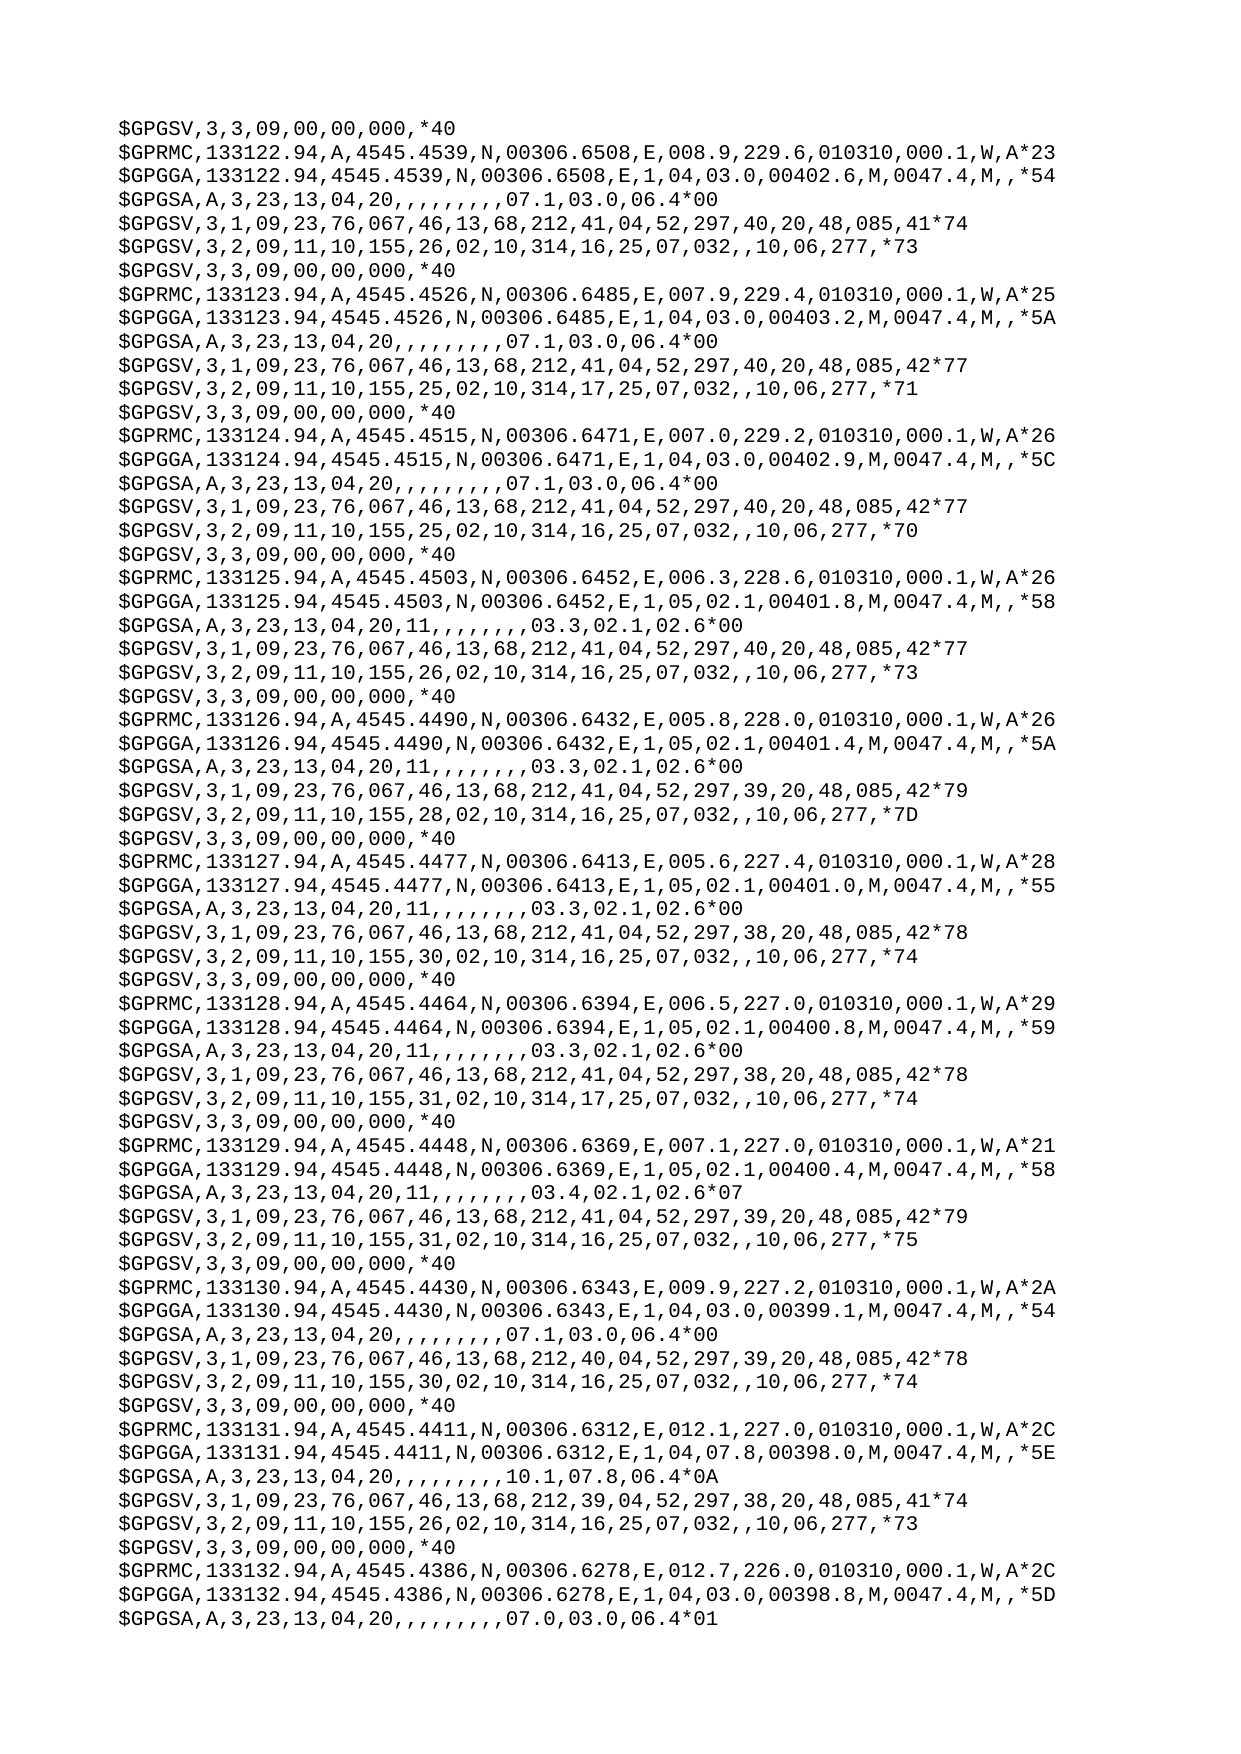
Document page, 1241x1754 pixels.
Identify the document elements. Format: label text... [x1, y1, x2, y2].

text $GPGGA,133126.94,4545.4490,N,00306.6432,E,1,05,02.1,00401.4,M,0047.4,M,,*5A [118, 733, 1122, 757]
text $GPGGA,133124.94,4545.4515,N,00306.6471,E,1,04,03.0,00402.9,M,0047.4,M,,*5C [118, 449, 1122, 473]
text $GPGGA,133127.94,4545.4477,N,00306.6413,E,1,05,02.1,00401.0,M,0047.4,M,,*55 [118, 875, 1122, 898]
text $GPRMC,133125.94,A,4545.4503,N,00306.6452,E,006.3,228.6,010310,000.1,W,A*26 [118, 567, 1122, 591]
text $GPGGA,133122.94,4545.4539,N,00306.6508,E,1,04,03.0,00402.6,M,0047.4,M,,*54 [118, 165, 1122, 189]
text $GPGSV,3,1,09,23,76,067,46,13,68,212,41,04,52,297,39,20,48,085,42*79 [118, 1206, 1122, 1229]
text $GPGSV,3,1,09,23,76,067,46,13,68,212,41,04,52,297,39,20,48,085,42*79 [118, 780, 1122, 804]
text $GPRMC,133126.94,A,4545.4490,N,00306.6432,E,005.8,228.0,010310,000.1,W,A*26 [118, 709, 1122, 733]
text $GPRMC,133127.94,A,4545.4477,N,00306.6413,E,005.6,227.4,010310,000.1,W,A*28 [118, 851, 1122, 875]
text $GPGSV,3,3,09,00,00,000,*40 [118, 260, 1122, 284]
text $GPGSV,3,3,09,00,00,000,*40 [118, 1253, 1122, 1277]
text $GPGSV,3,1,09,23,76,067,46,13,68,212,41,04,52,297,40,20,48,085,42*77 [118, 354, 1122, 378]
text $GPGSA,A,3,23,13,04,20,11,,,,,,,,03.3,02.1,02.6*00 [118, 898, 1122, 922]
text $GPGGA,133128.94,4545.4464,N,00306.6394,E,1,05,02.1,00400.8,M,0047.4,M,,*59 [118, 1017, 1122, 1040]
text $GPGSA,A,3,23,13,04,20,,,,,,,,,07.1,03.0,06.4*00 [118, 331, 1122, 354]
text $GPGSV,3,2,09,11,10,155,28,02,10,314,16,25,07,032,,10,06,277,*7D [118, 804, 1122, 827]
text $GPGSV,3,1,09,23,76,067,46,13,68,212,41,04,52,297,40,20,48,085,41*74 [118, 213, 1122, 236]
text $GPGSV,3,3,09,00,00,000,*40 [118, 827, 1122, 851]
text $GPGSV,3,2,09,11,10,155,26,02,10,314,16,25,07,032,,10,06,277,*73 [118, 236, 1122, 260]
text $GPGSV,3,3,09,00,00,000,*40 [118, 969, 1122, 993]
text $GPGSA,A,3,23,13,04,20,,,,,,,,,07.1,03.0,06.4*00 [118, 473, 1122, 496]
text $GPGSV,3,2,09,11,10,155,26,02,10,314,16,25,07,032,,10,06,277,*73 [118, 662, 1122, 686]
text $GPGSV,3,1,09,23,76,067,46,13,68,212,41,04,52,297,38,20,48,085,42*78 [118, 1064, 1122, 1088]
text $GPGGA,133132.94,4545.4386,N,00306.6278,E,1,04,03.0,00398.8,M,0047.4,M,,*5D [118, 1584, 1122, 1608]
text $GPGSV,3,2,09,11,10,155,26,02,10,314,16,25,07,032,,10,06,277,*73 [118, 1513, 1122, 1537]
text $GPGSV,3,3,09,00,00,000,*40 [118, 544, 1122, 567]
text $GPGSA,A,3,23,13,04,20,11,,,,,,,,03.3,02.1,02.6*00 [118, 757, 1122, 780]
text $GPRMC,133123.94,A,4545.4526,N,00306.6485,E,007.9,229.4,010310,000.1,W,A*25 [118, 284, 1122, 307]
text $GPGSV,3,1,09,23,76,067,46,13,68,212,39,04,52,297,38,20,48,085,41*74 [118, 1489, 1122, 1513]
text $GPGSV,3,3,09,00,00,000,*40 [118, 1537, 1122, 1561]
text $GPRMC,133132.94,A,4545.4386,N,00306.6278,E,012.7,226.0,010310,000.1,W,A*2C [118, 1561, 1122, 1584]
text $GPGSV,3,1,09,23,76,067,46,13,68,212,40,04,52,297,39,20,48,085,42*78 [118, 1348, 1122, 1371]
text $GPGSV,3,2,09,11,10,155,30,02,10,314,16,25,07,032,,10,06,277,*74 [118, 1371, 1122, 1395]
text $GPGGA,133125.94,4545.4503,N,00306.6452,E,1,05,02.1,00401.8,M,0047.4,M,,*58 [118, 591, 1122, 615]
text $GPGSV,3,3,09,00,00,000,*40 [118, 118, 1122, 142]
text $GPGSV,3,2,09,11,10,155,31,02,10,314,16,25,07,032,,10,06,277,*75 [118, 1229, 1122, 1253]
text $GPGSA,A,3,23,13,04,20,11,,,,,,,,03.3,02.1,02.6*00 [118, 1040, 1122, 1064]
text $GPGSV,3,1,09,23,76,067,46,13,68,212,41,04,52,297,40,20,48,085,42*77 [118, 496, 1122, 520]
text $GPGSA,A,3,23,13,04,20,11,,,,,,,,03.4,02.1,02.6*07 [118, 1182, 1122, 1206]
text $GPRMC,133131.94,A,4545.4411,N,00306.6312,E,012.1,227.0,010310,000.1,W,A*2C [118, 1419, 1122, 1442]
text $GPGGA,133129.94,4545.4448,N,00306.6369,E,1,05,02.1,00400.4,M,0047.4,M,,*58 [118, 1158, 1122, 1182]
text $GPGSA,A,3,23,13,04,20,,,,,,,,,07.0,03.0,06.4*01 [118, 1608, 1122, 1631]
text $GPRMC,133122.94,A,4545.4539,N,00306.6508,E,008.9,229.6,010310,000.1,W,A*23 [118, 142, 1122, 165]
text $GPGSV,3,3,09,00,00,000,*40 [118, 402, 1122, 426]
text $GPGGA,133131.94,4545.4411,N,00306.6312,E,1,04,07.8,00398.0,M,0047.4,M,,*5E [118, 1442, 1122, 1466]
text $GPRMC,133124.94,A,4545.4515,N,00306.6471,E,007.0,229.2,010310,000.1,W,A*26 [118, 426, 1122, 449]
text $GPGSV,3,3,09,00,00,000,*40 [118, 1395, 1122, 1419]
text $GPGSV,3,2,09,11,10,155,30,02,10,314,16,25,07,032,,10,06,277,*74 [118, 946, 1122, 969]
text $GPGSV,3,2,09,11,10,155,31,02,10,314,17,25,07,032,,10,06,277,*74 [118, 1088, 1122, 1111]
text $GPGSV,3,3,09,00,00,000,*40 [118, 686, 1122, 709]
text $GPRMC,133128.94,A,4545.4464,N,00306.6394,E,006.5,227.0,010310,000.1,W,A*29 [118, 993, 1122, 1017]
text $GPRMC,133129.94,A,4545.4448,N,00306.6369,E,007.1,227.0,010310,000.1,W,A*21 [118, 1135, 1122, 1158]
text $GPGSA,A,3,23,13,04,20,,,,,,,,,07.1,03.0,06.4*00 [118, 189, 1122, 213]
text $GPGSA,A,3,23,13,04,20,,,,,,,,,07.1,03.0,06.4*00 [118, 1324, 1122, 1348]
text $GPGSV,3,2,09,11,10,155,25,02,10,314,17,25,07,032,,10,06,277,*71 [118, 378, 1122, 402]
text $GPGSA,A,3,23,13,04,20,,,,,,,,,10.1,07.8,06.4*0A [118, 1466, 1122, 1489]
text $GPGSV,3,3,09,00,00,000,*40 [118, 1111, 1122, 1135]
text $GPGSV,3,1,09,23,76,067,46,13,68,212,41,04,52,297,40,20,48,085,42*77 [118, 638, 1122, 662]
text $GPRMC,133130.94,A,4545.4430,N,00306.6343,E,009.9,227.2,010310,000.1,W,A*2A [118, 1277, 1122, 1300]
text $GPGSV,3,2,09,11,10,155,25,02,10,314,16,25,07,032,,10,06,277,*70 [118, 520, 1122, 544]
text $GPGSV,3,1,09,23,76,067,46,13,68,212,41,04,52,297,38,20,48,085,42*78 [118, 922, 1122, 946]
text $GPGGA,133130.94,4545.4430,N,00306.6343,E,1,04,03.0,00399.1,M,0047.4,M,,*54 [118, 1300, 1122, 1324]
text $GPGSA,A,3,23,13,04,20,11,,,,,,,,03.3,02.1,02.6*00 [118, 615, 1122, 638]
text $GPGGA,133123.94,4545.4526,N,00306.6485,E,1,04,03.0,00403.2,M,0047.4,M,,*5A [118, 307, 1122, 331]
